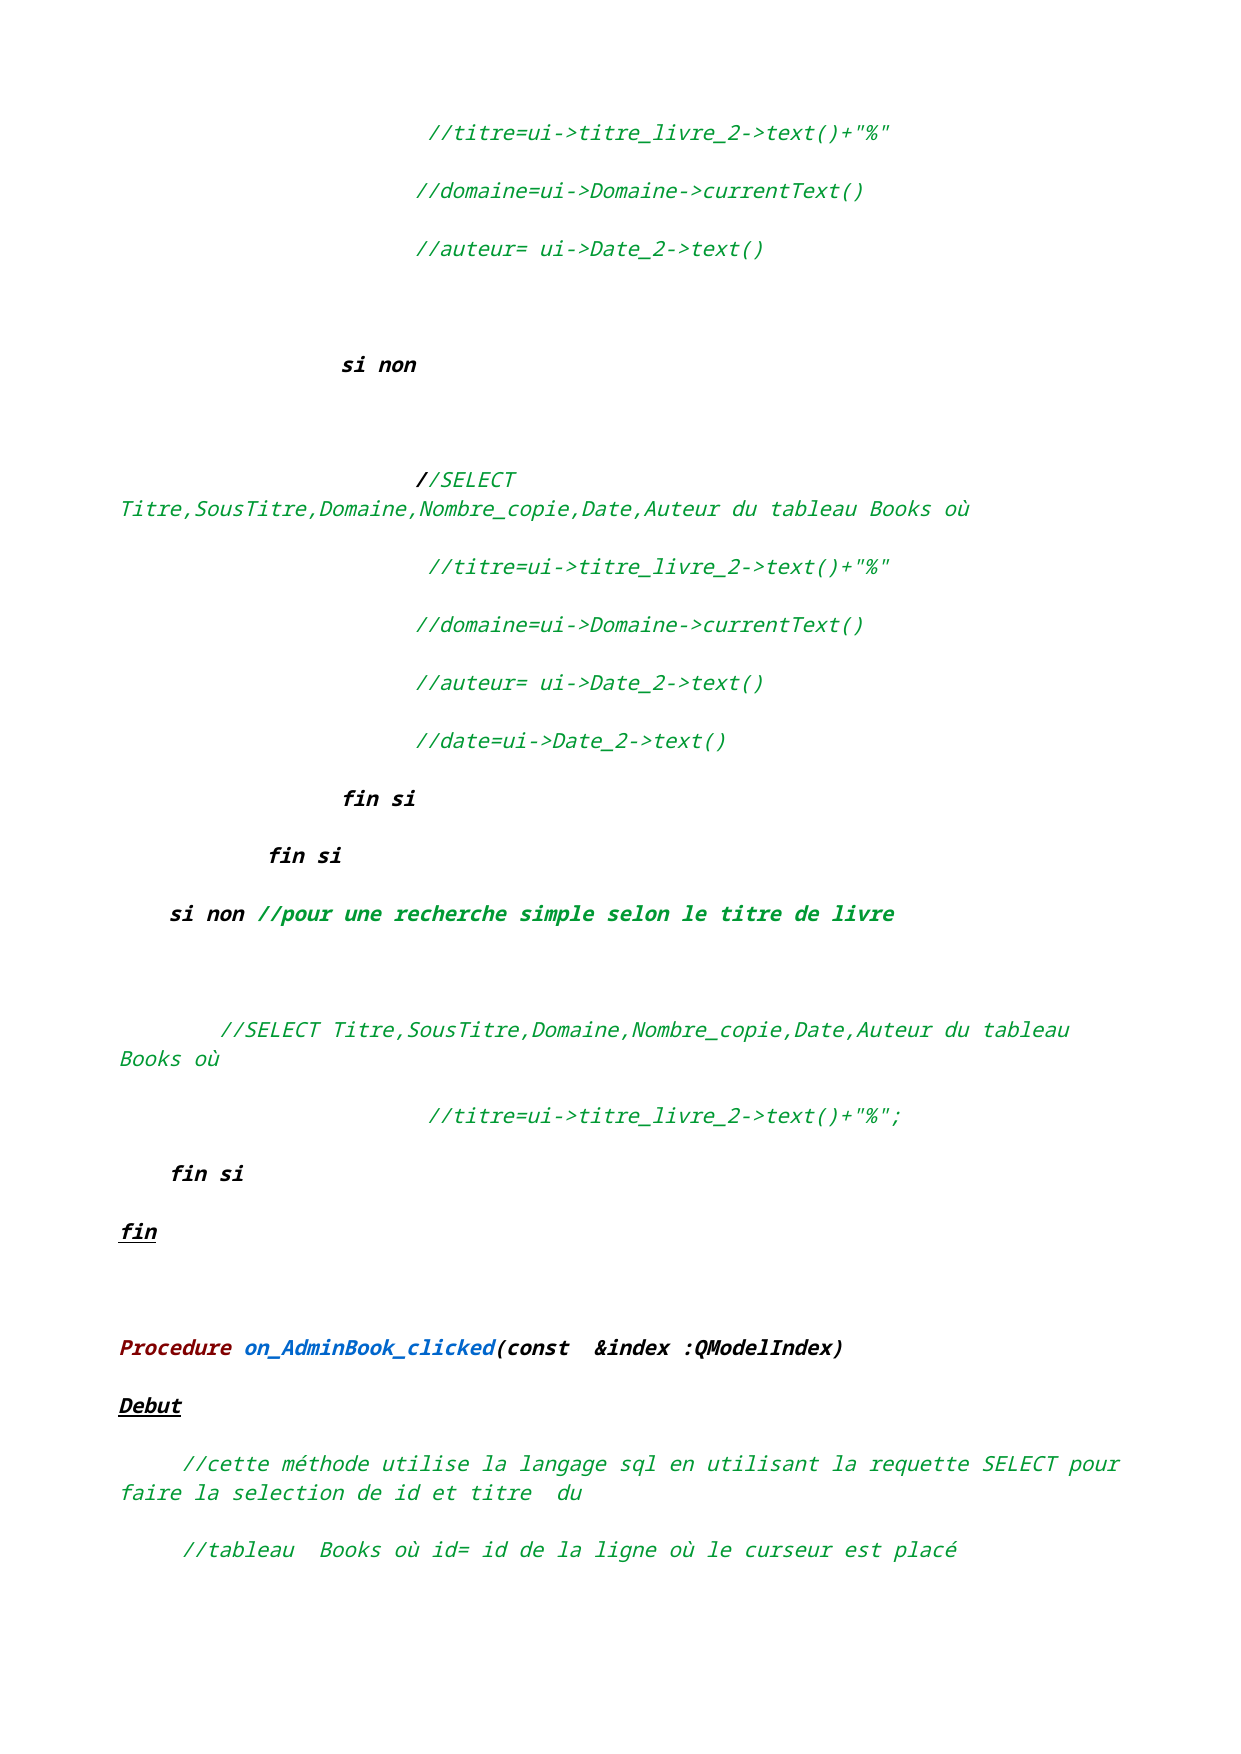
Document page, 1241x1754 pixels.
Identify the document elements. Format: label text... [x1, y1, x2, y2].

text //auteur= ui->Date_2->text() [118, 234, 1122, 262]
text Procedure on_AdminBook_clicked(const &index :QModelIndex) [118, 1333, 1122, 1362]
text //tableau Books où id= id de la ligne où le curseur est placé [118, 1536, 1122, 1564]
text fin [118, 1217, 1122, 1246]
text si non //pour une recherche simple selon le titre de livre [118, 899, 1122, 928]
text Debut [118, 1391, 1122, 1420]
text si non [118, 350, 1122, 378]
text fin si [118, 1159, 1122, 1188]
text fin si [118, 784, 1122, 812]
text fin si [118, 842, 1122, 870]
text //titre=ui->titre_livre_2->text()+"%" [118, 118, 1122, 147]
text //cette méthode utilise la langage sql en utilisant la requette SELECT pour faire la selection de id et titre du [118, 1449, 1122, 1506]
text //titre=ui->titre_livre_2->text()+"%" [118, 552, 1122, 580]
text //SELECT Titre,SousTitre,Domaine,Nombre_copie,Date,Auteur du tableau Books où [118, 1015, 1122, 1072]
text //titre=ui->titre_livre_2->text()+"%"; [118, 1102, 1122, 1130]
text //date=ui->Date_2->text() [118, 726, 1122, 754]
text //auteur= ui->Date_2->text() [118, 668, 1122, 696]
text //SELECT Titre,SousTitre,Domaine,Nombre_copie,Date,Auteur du tableau Books où [118, 466, 1122, 522]
text //domaine=ui->Domaine->currentText() [118, 610, 1122, 638]
text //domaine=ui->Domaine->currentText() [118, 176, 1122, 204]
